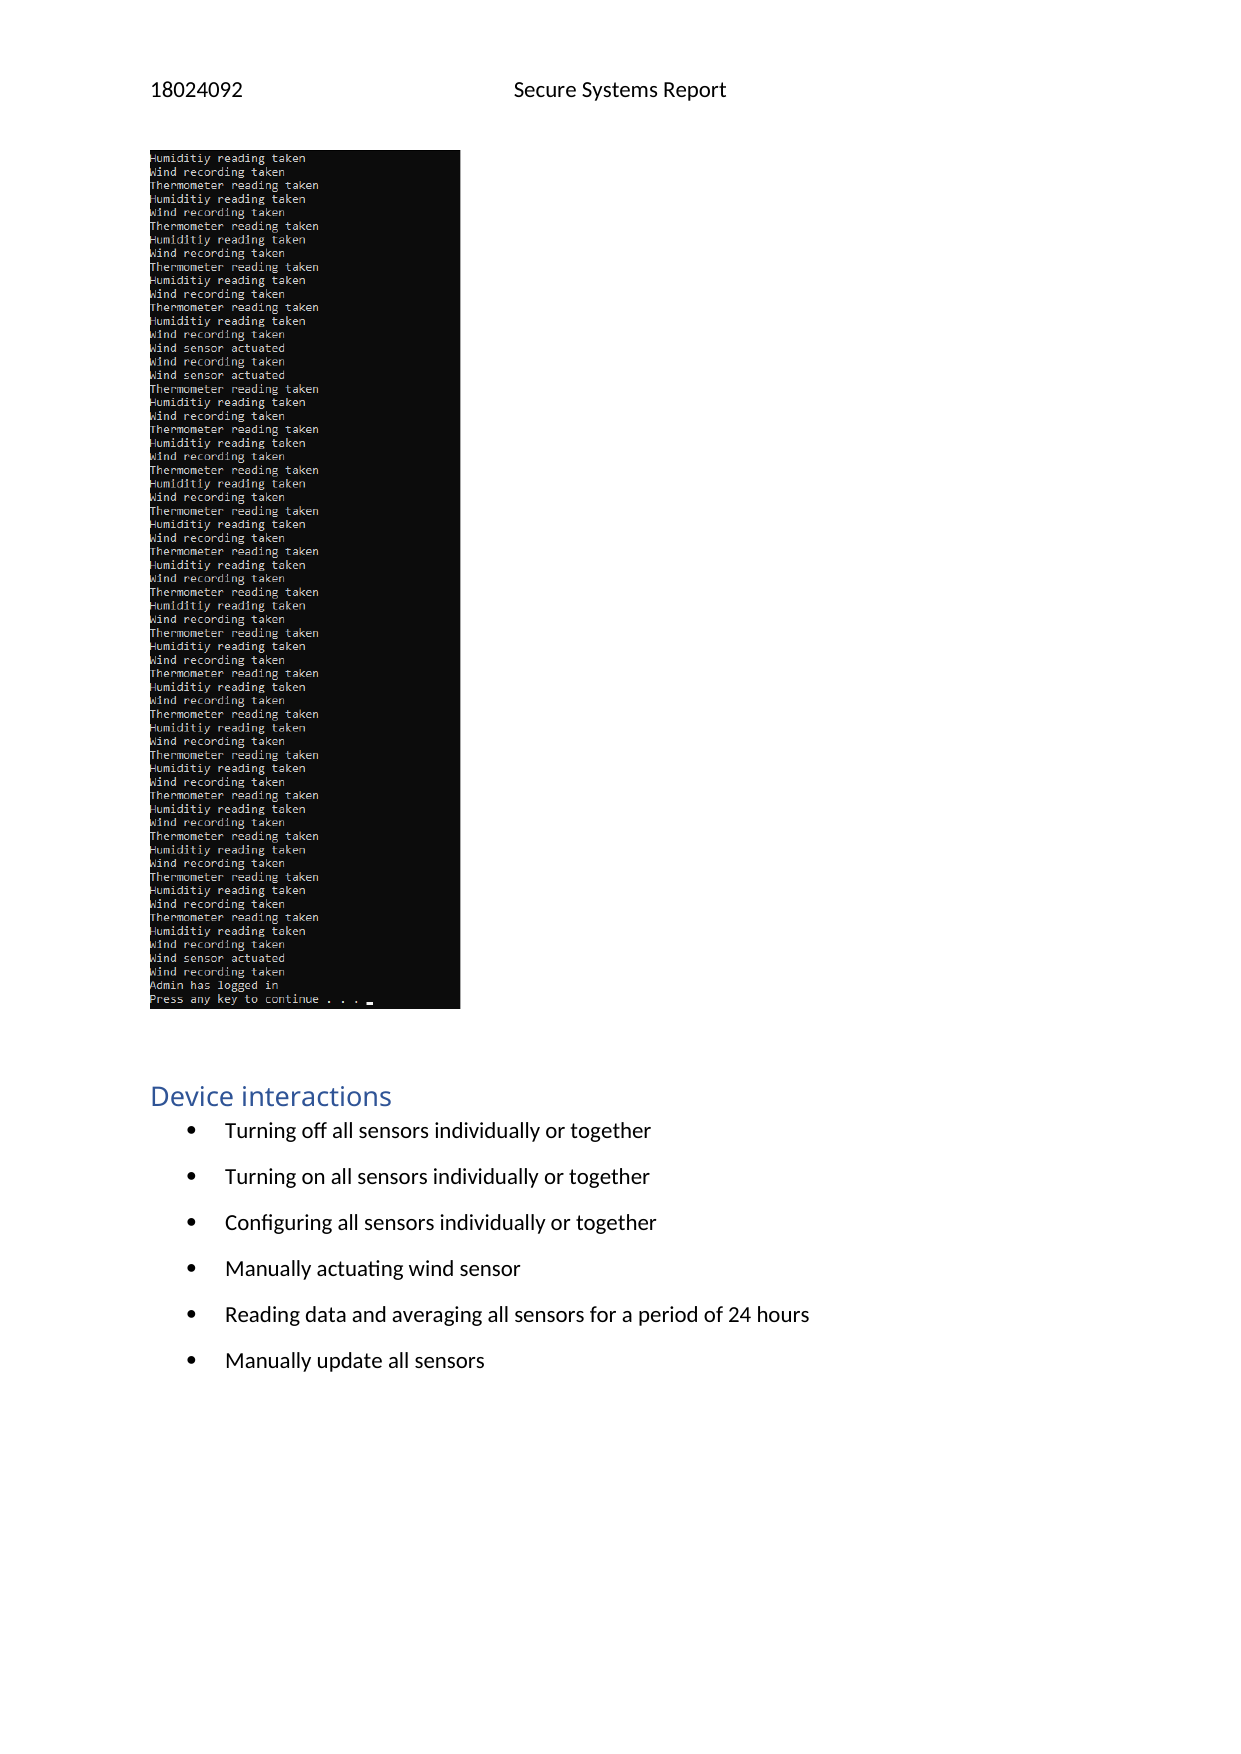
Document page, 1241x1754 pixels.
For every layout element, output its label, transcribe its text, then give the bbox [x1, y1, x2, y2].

list Turning on all sensors individually or together [187, 1162, 1090, 1190]
subtitle Device interactions [150, 1077, 1090, 1114]
list Manually update all sensors [187, 1346, 1090, 1374]
list Reading data and averaging all sensors for a period of 24 hours [187, 1300, 1090, 1328]
list Turning off all sensors individually or together [187, 1116, 1090, 1144]
list Manually actuating wind sensor [187, 1254, 1090, 1282]
list Configuring all sensors individually or together [187, 1208, 1090, 1236]
